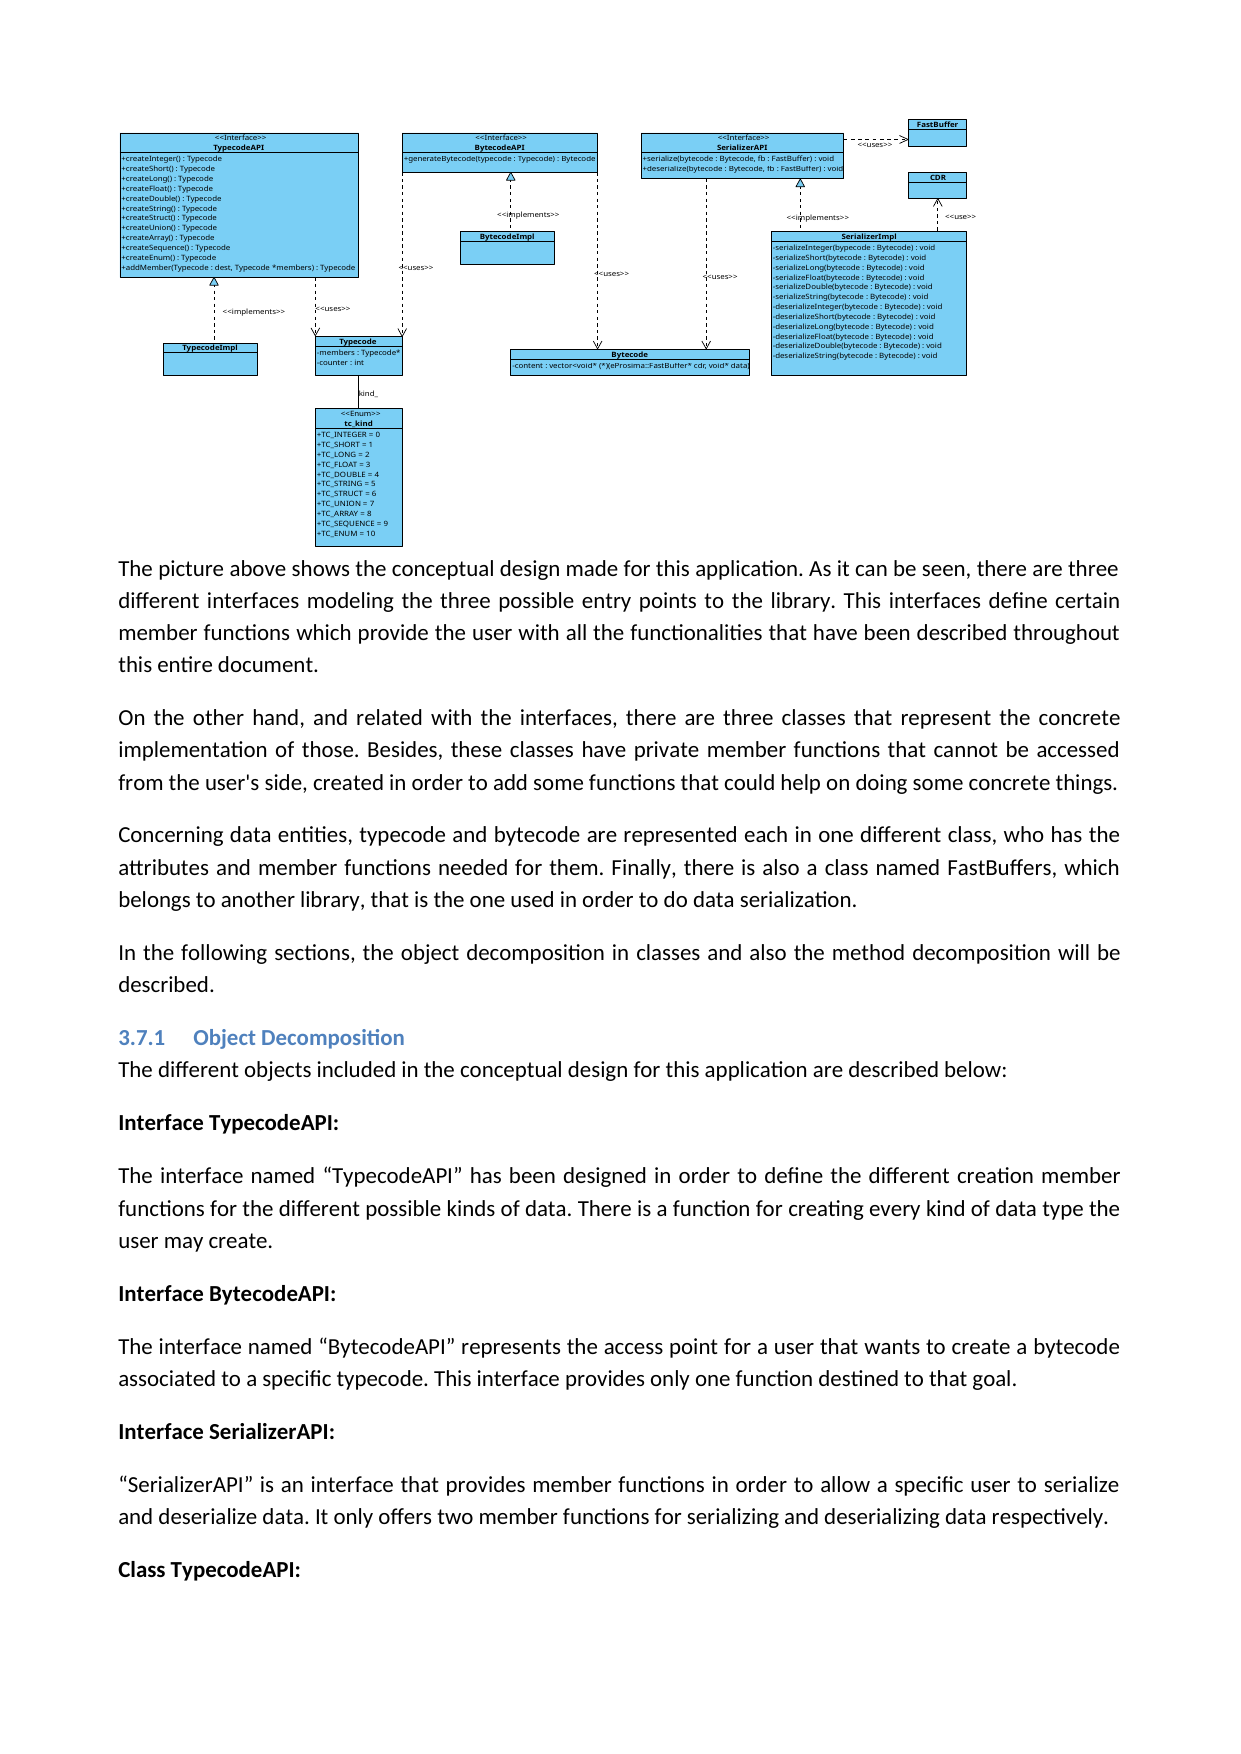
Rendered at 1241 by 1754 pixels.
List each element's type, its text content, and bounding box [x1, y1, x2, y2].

text The different objects included in the conceptual design for this application are described below: [118, 1055, 1122, 1083]
text The interface named “TypecodeAPI” has been designed in order to define the different creation member functions for the different possible kinds of data. There is a function for creating every kind of data type the user may create. [118, 1161, 1122, 1254]
text “SerializerAPI” is an interface that provides member functions in order to allow a specific user to serialize and deserialize data. It only offers two member functions for serializing and deserializing data respectively. [118, 1470, 1122, 1530]
text Interface SerializerAPI: [118, 1417, 1122, 1445]
text In the following sections, the object decomposition in classes and also the method decomposition will be described. [118, 938, 1122, 998]
text Interface BytecodeAPI: [118, 1279, 1122, 1307]
text The interface named “BytecodeAPI” represents the access point for a user that wants to create a bytecode associated to a specific typecode. This interface provides only one function destined to that goal. [118, 1332, 1122, 1392]
text On the other hand, and related with the interfaces, there are three classes that represent the concrete implementation of those. Besides, these classes have private member functions that cannot be accessed from the user's side, created in order to add some functions that could help on doing some concrete things. [118, 703, 1122, 796]
subtitle Object Decomposition [118, 1023, 1122, 1051]
text The picture above shows the conceptual design made for this application. As it can be seen, there are three different interfaces modeling the three possible entry points to the library. This interfaces define certain member functions which provide the user with all the functionalities that have been described throughout this entire document. [118, 118, 1122, 678]
text Class TypecodeAPI: [118, 1555, 1122, 1583]
text Interface TypecodeAPI: [118, 1108, 1122, 1136]
text Concerning data entities, typecode and bytecode are represented each in one different class, who has the attributes and member functions needed for them. Finally, there is also a class named FastBuffers, which belongs to another library, that is the one used in order to do data serialization. [118, 821, 1122, 913]
